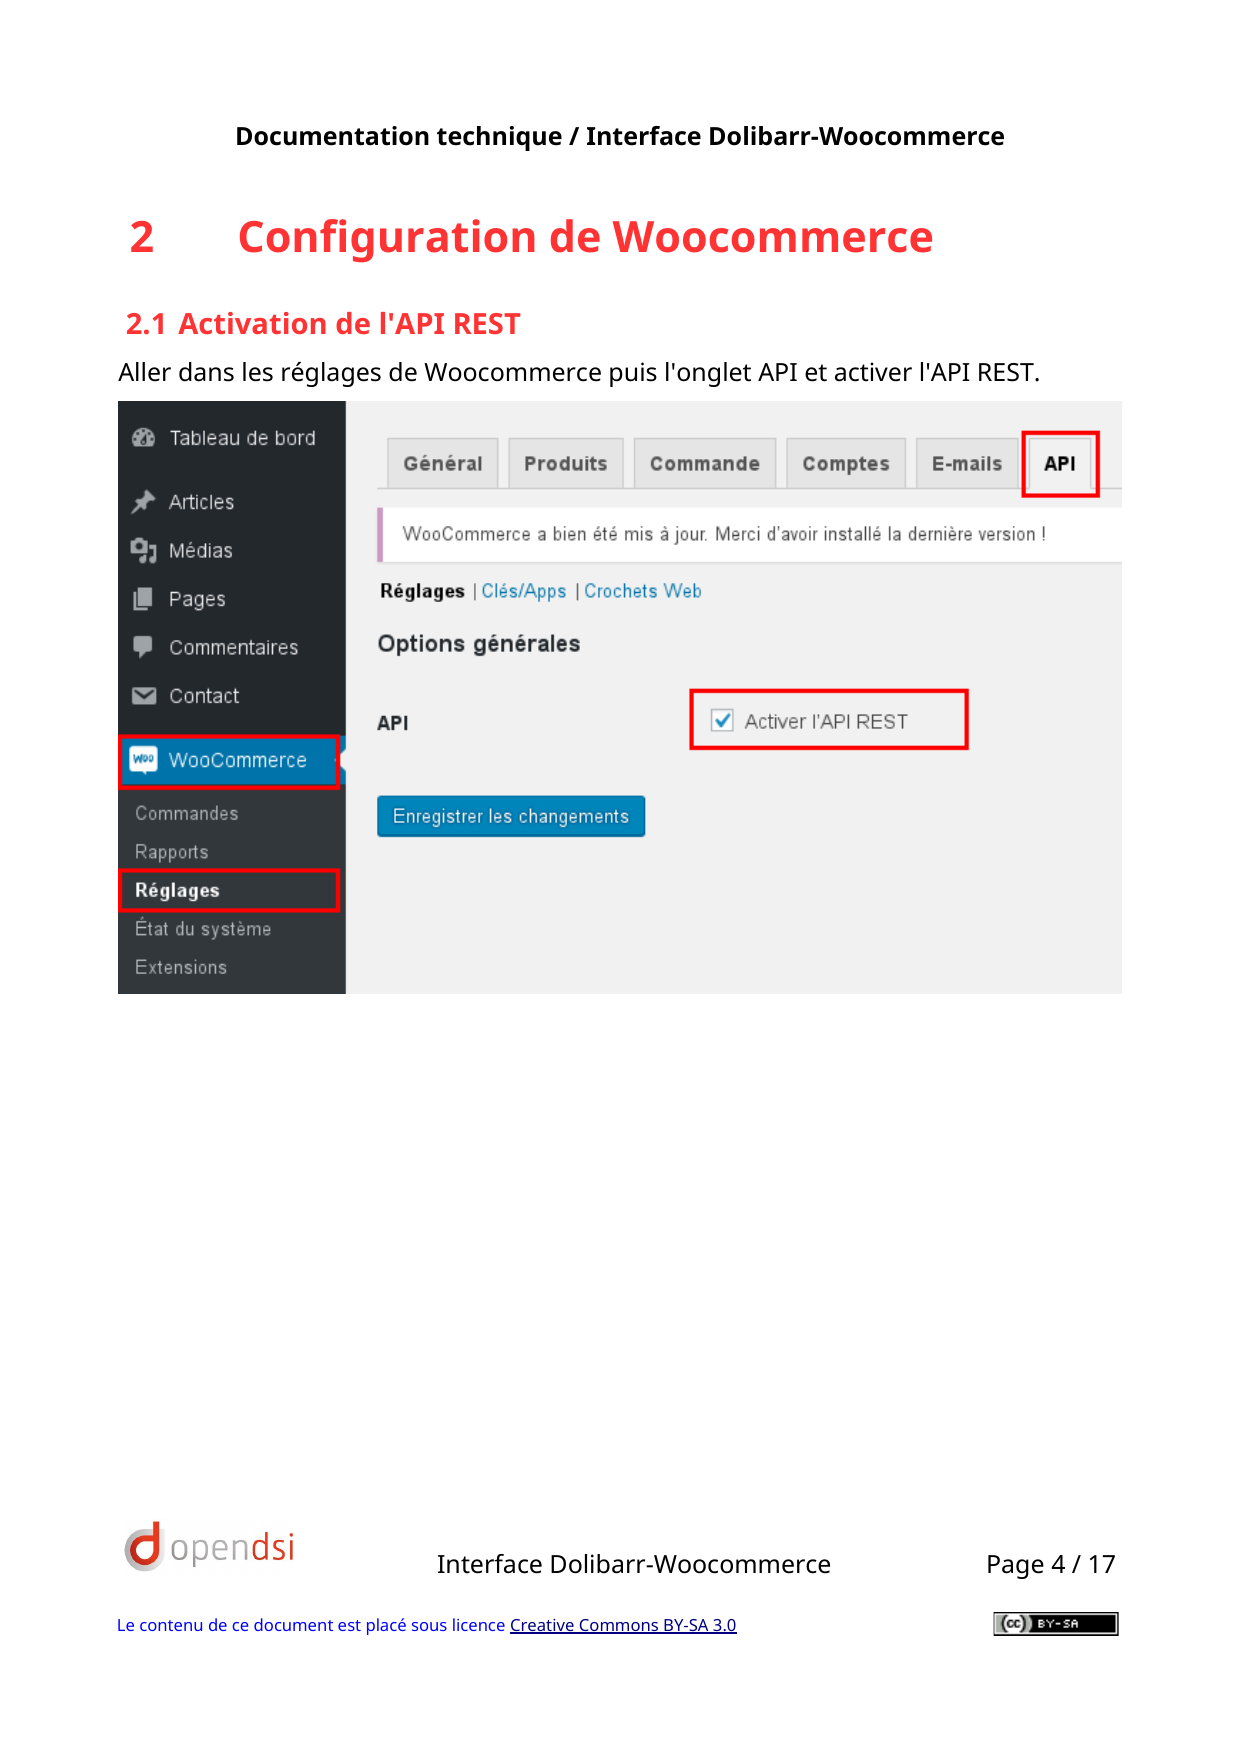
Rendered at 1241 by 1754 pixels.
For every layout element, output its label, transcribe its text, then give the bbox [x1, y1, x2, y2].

subtitle Activation de l'API REST [118, 303, 1122, 343]
subtitle Configuration de Woocommerce [118, 207, 1122, 265]
picture [993, 1612, 1119, 1636]
picture [118, 401, 1123, 994]
text Aller dans les réglages de Woocommerce puis l'onglet API et activer l'API REST. [118, 355, 1122, 389]
picture [123, 1519, 296, 1574]
